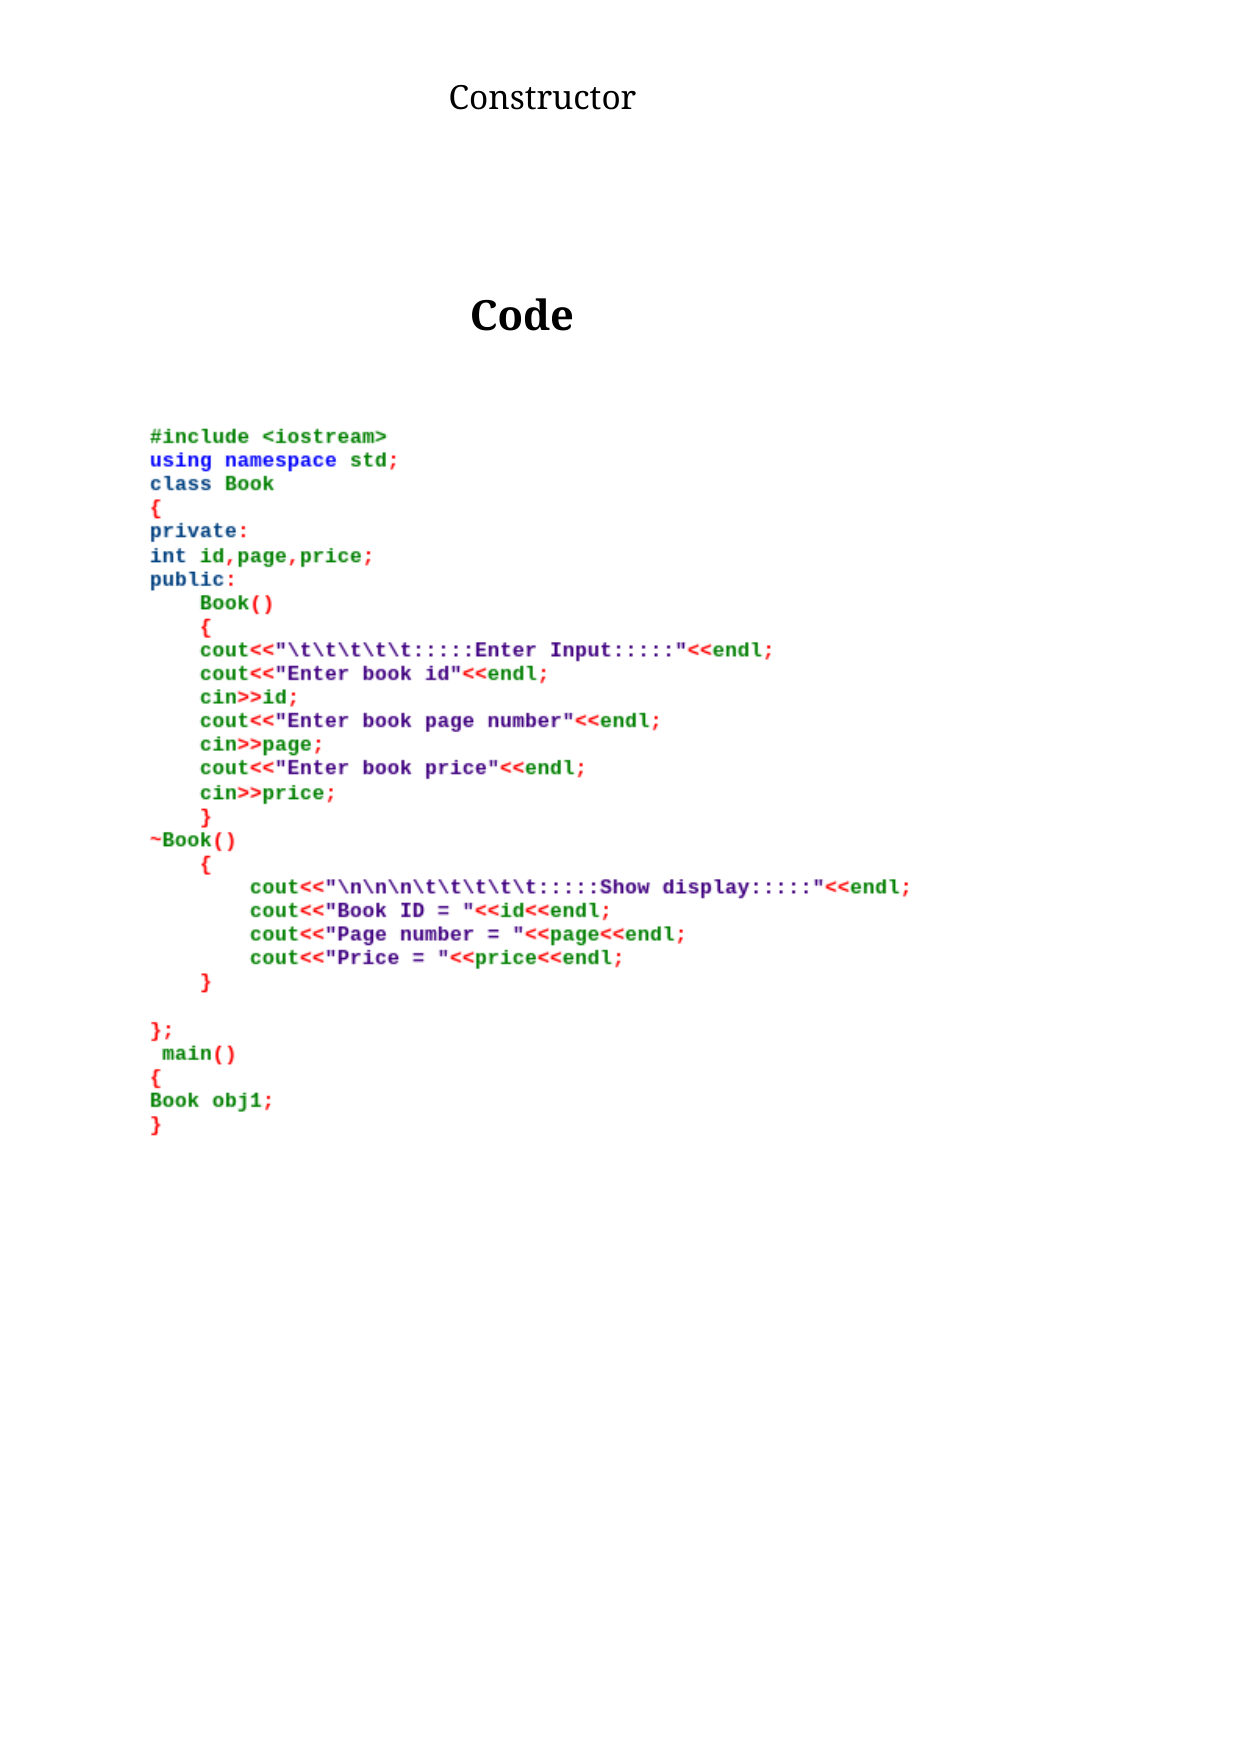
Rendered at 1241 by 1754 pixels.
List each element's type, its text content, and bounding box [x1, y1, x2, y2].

text Code [375, 285, 1090, 342]
